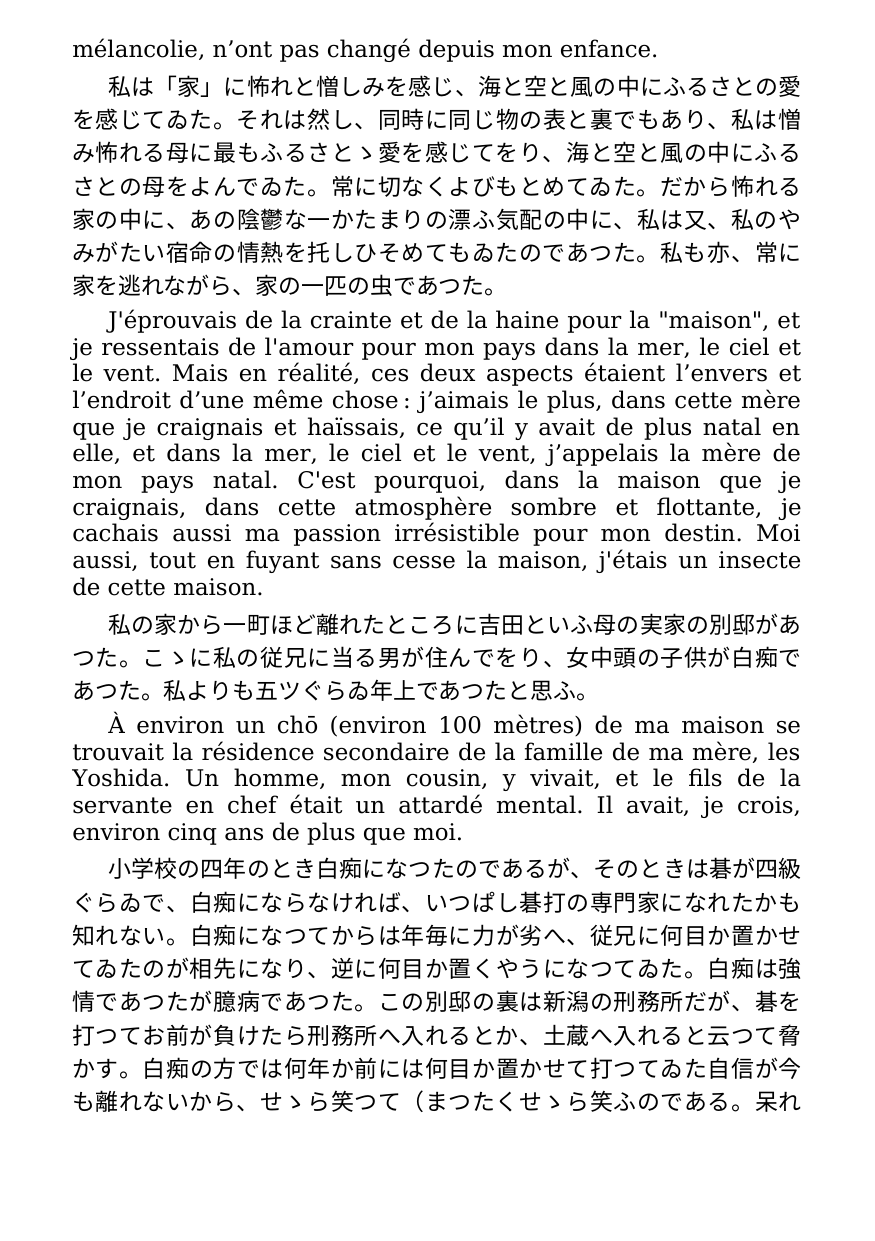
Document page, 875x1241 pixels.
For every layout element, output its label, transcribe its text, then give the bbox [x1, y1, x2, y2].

text mélancolie, n’ont pas changé depuis mon enfance. [72, 36, 802, 63]
text À environ un chō (environ 100 mètres) de ma maison se trouvait la résidence secondaire de la famille de ma mère, les Yoshida. Un homme, mon cousin, y vivait, et le fils de la servante en chef était un attardé mental. Il avait, je crois, environ cinq ans de plus que moi. [72, 712, 802, 845]
text 小学校の四年のとき白痴になつたのであるが、そのときは碁が四級ぐらゐで、白痴にならなければ、いつぱし碁打の専門家になれたかも知れない。白痴になつてからは年毎に力が劣へ、従兄に何目か置かせてゐたのが相先になり、逆に何目か置くやうになつてゐた。白痴は強情であつたが臆病であつた。この別邸の裏は新潟の刑務所だが、碁を打つてお前が負けたら刑務所へ入れるとか、土蔵へ入れると云つて脅かす。白痴の方では何年か前には何目か置かせて打つてゐた自信が今も離れないから、せゝら笑つて（まつたくせゝら笑ふのである。呆れ [72, 851, 802, 1117]
text 私の家から一町ほど離れたところに吉田といふ母の実家の別邸があつた。こゝに私の従兄に当る男が住んでをり、女中頭の子供が白痴であつた。私よりも五ツぐらゐ年上であつたと思ふ。 [72, 606, 802, 706]
text 私は「家」に怖れと憎しみを感じ、海と空と風の中にふるさとの愛を感じてゐた。それは然し、同時に同じ物の表と裏でもあり、私は憎み怖れる母に最もふるさとゝ愛を感じてをり、海と空と風の中にふるさとの母をよんでゐた。常に切なくよびもとめてゐた。だから怖れる家の中に、あの陰鬱な一かたまりの漂ふ気配の中に、私は又、私のやみがたい宿命の情熱を托しひそめてもゐたのであつた。私も亦、常に家を逃れながら、家の一匹の虫であつた。 [72, 69, 802, 301]
text J'éprouvais de la crainte et de la haine pour la "maison", et je ressentais de l'amour pour mon pays dans la mer, le ciel et le vent. Mais en réalité, ces deux aspects étaient l’envers et l’endroit d’une même chose : j’aimais le plus, dans cette mère que je craignais et haïssais, ce qu’il y avait de plus natal en elle, et dans la mer, le ciel et le vent, j’appelais la mère de mon pays natal. C'est pourquoi, dans la maison que je craignais, dans cette atmosphère sombre et flottante, je cachais aussi ma passion irrésistible pour mon destin. Moi aussi, tout en fuyant sans cesse la maison, j'étais un insecte de cette maison. [72, 307, 802, 601]
